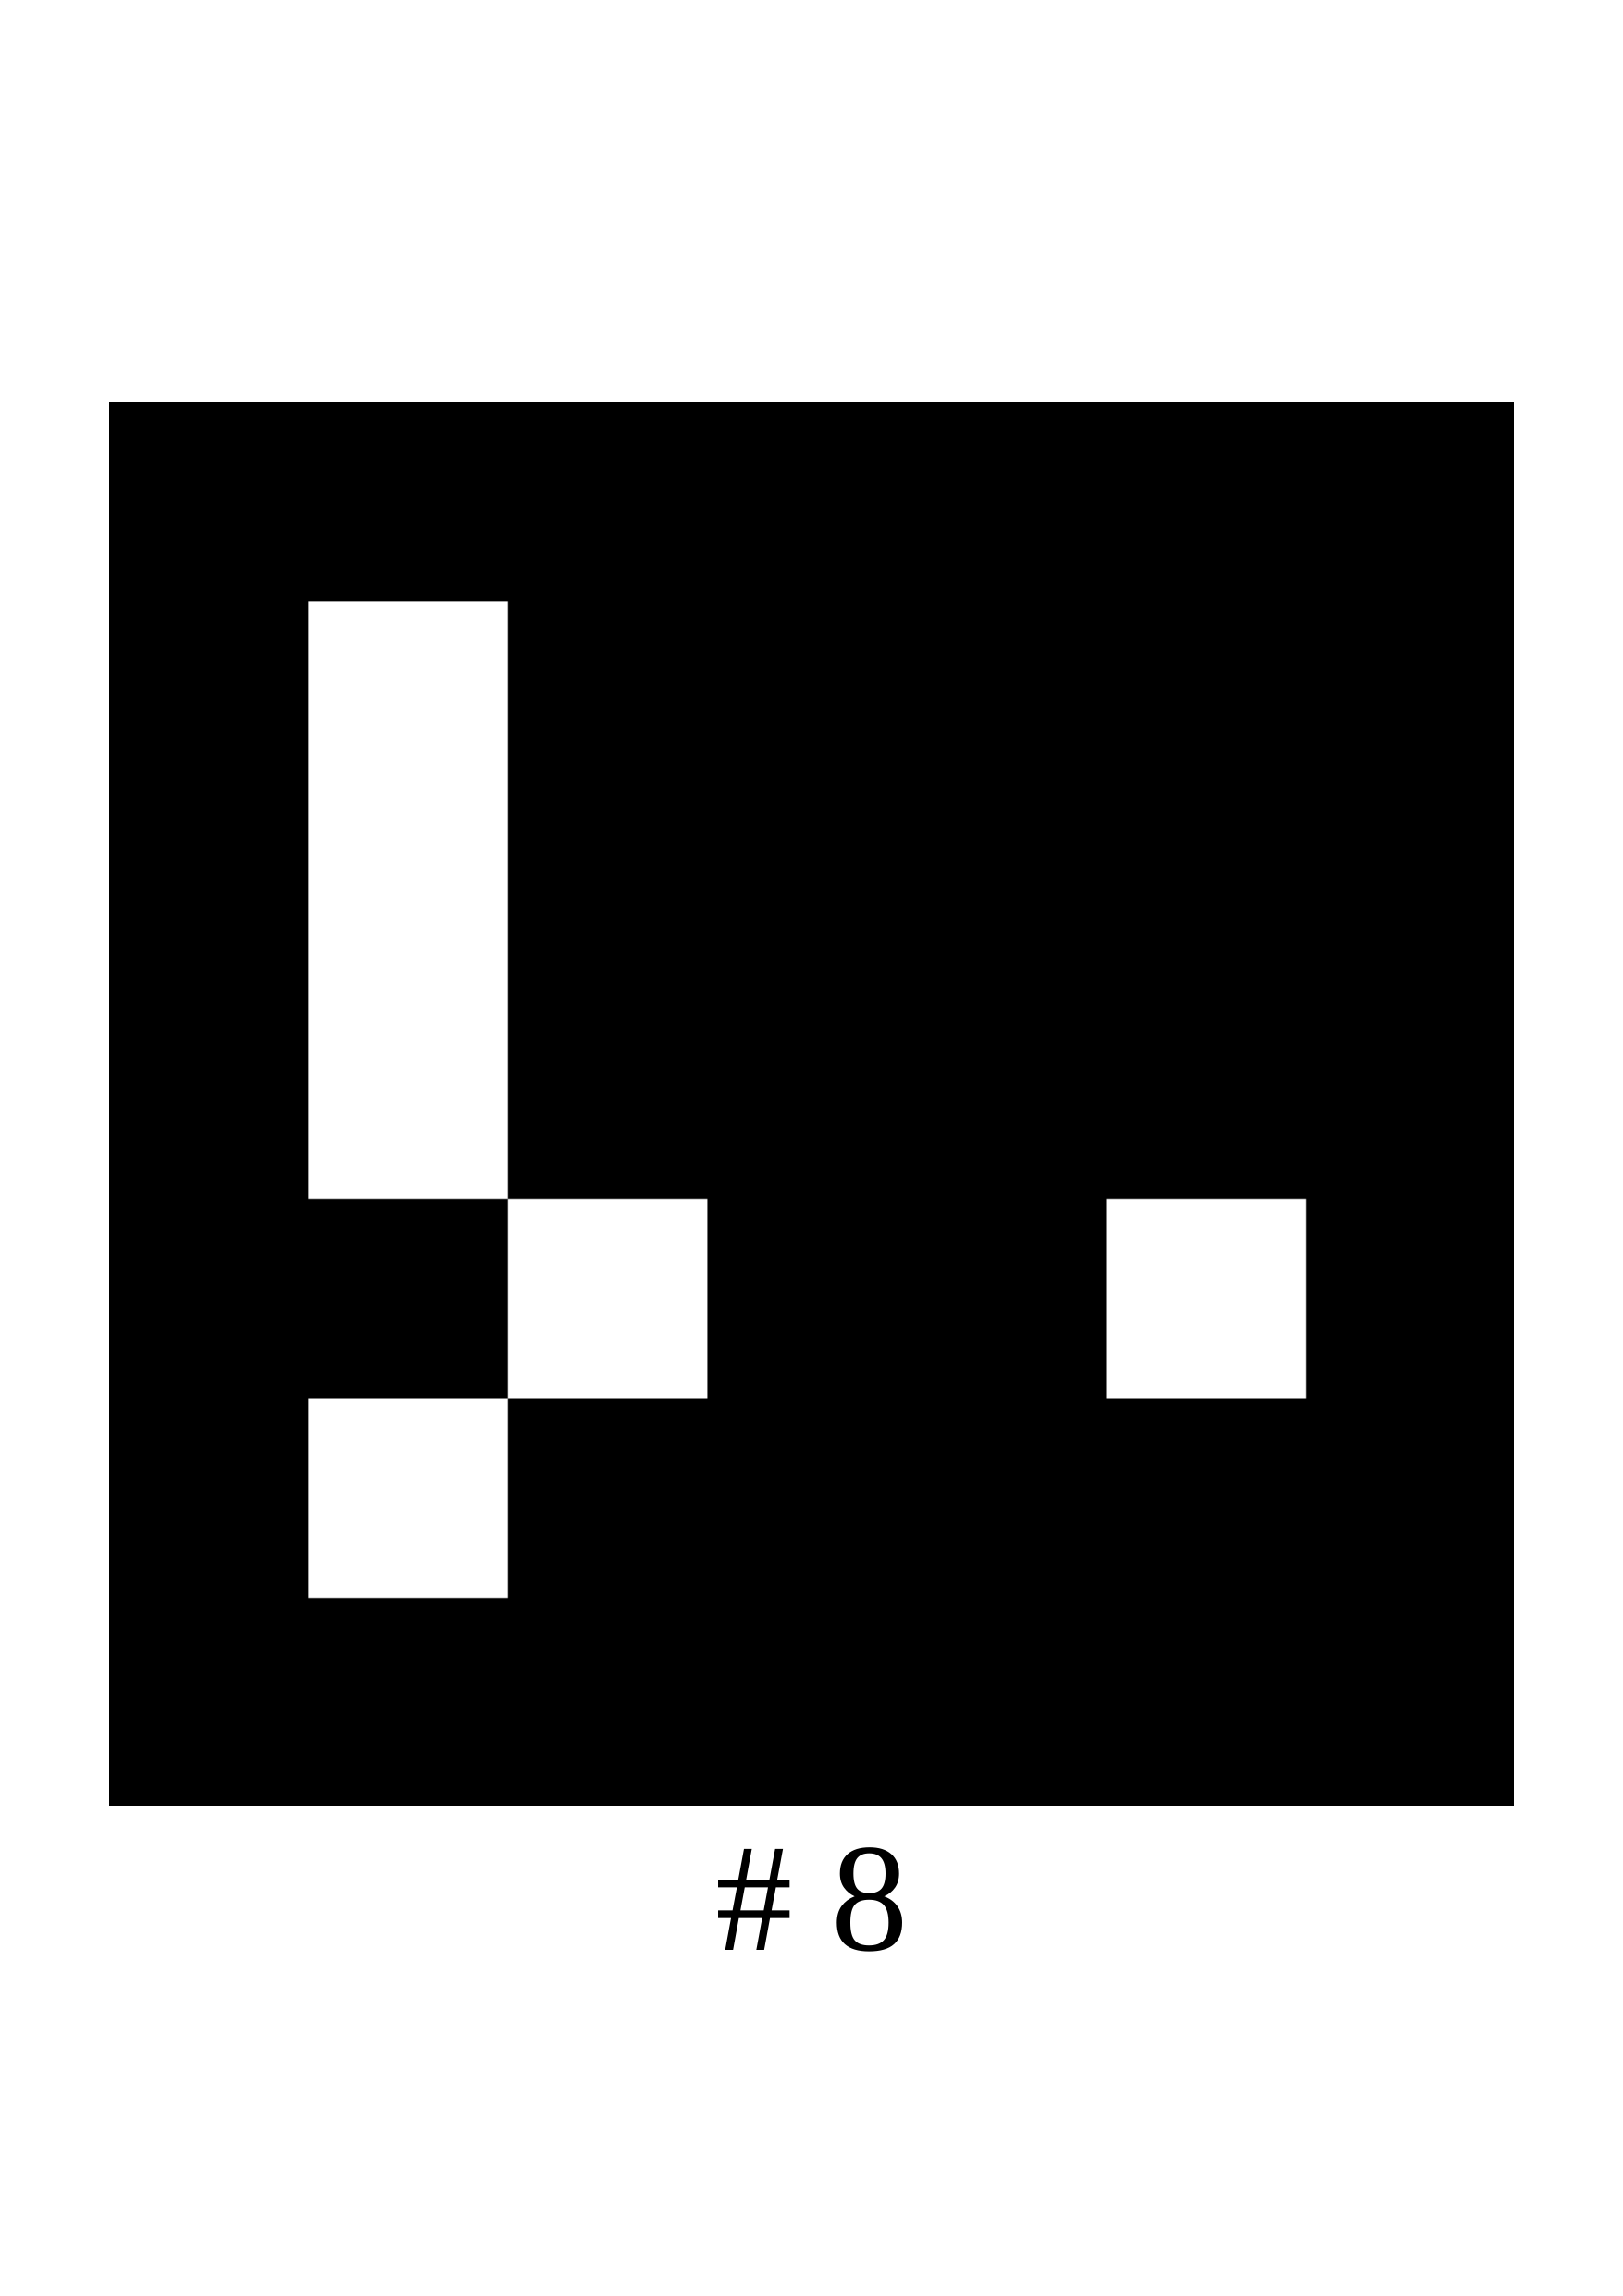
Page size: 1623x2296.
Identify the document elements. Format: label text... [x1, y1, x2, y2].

text # 8 [109, 1806, 1514, 1984]
picture [109, 402, 1514, 1806]
